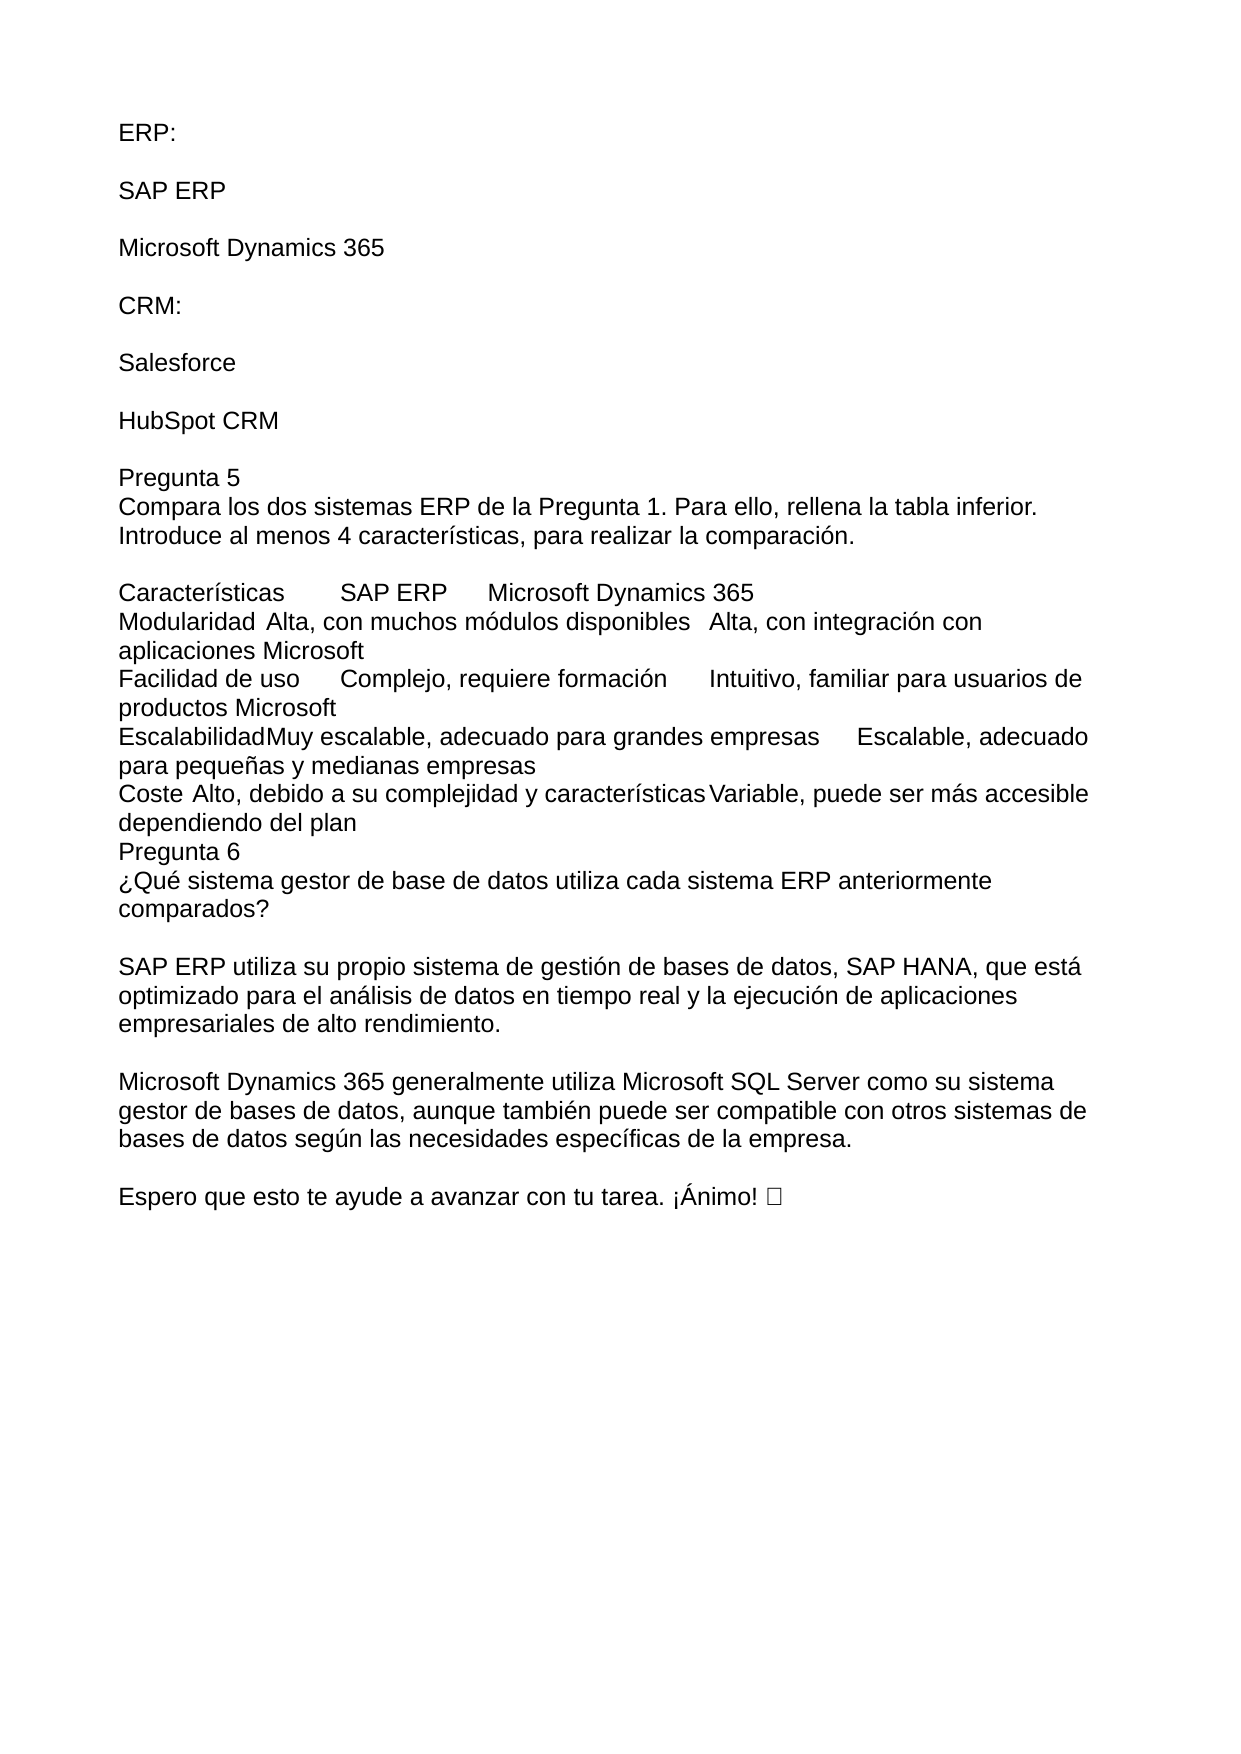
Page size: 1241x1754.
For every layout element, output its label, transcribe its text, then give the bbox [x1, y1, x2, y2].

text Pregunta 5 [118, 463, 1122, 492]
text HubSpot CRM [118, 406, 1122, 434]
text Compara los dos sistemas ERP de la Pregunta 1. Para ello, rellena la tabla inferior. Introduce al menos 4 características, para realizar la comparación. [118, 492, 1122, 549]
text Coste Alto, debido a su complejidad y características Variable, puede ser más accesible dependiendo del plan [118, 779, 1122, 837]
text SAP ERP [118, 176, 1122, 204]
text Escalabilidad Muy escalable, adecuado para grandes empresas Escalable, adecuado para pequeñas y medianas empresas [118, 722, 1122, 779]
text ¿Qué sistema gestor de base de datos utiliza cada sistema ERP anteriormente comparados? [118, 866, 1122, 923]
text ERP: [118, 118, 1122, 147]
text Microsoft Dynamics 365 [118, 233, 1122, 262]
text SAP ERP utiliza su propio sistema de gestión de bases de datos, SAP HANA, que está optimizado para el análisis de datos en tiempo real y la ejecución de aplicaciones empresariales de alto rendimiento. [118, 952, 1122, 1038]
text Microsoft Dynamics 365 generalmente utiliza Microsoft SQL Server como su sistema gestor de bases de datos, aunque también puede ser compatible con otros sistemas de bases de datos según las necesidades específicas de la empresa. [118, 1067, 1122, 1153]
text Salesforce [118, 348, 1122, 377]
text Facilidad de uso Complejo, requiere formación Intuitivo, familiar para usuarios de productos Microsoft [118, 664, 1122, 722]
text CRM: [118, 291, 1122, 319]
text Espero que esto te ayude a avanzar con tu tarea. ¡Ánimo! 🚀 [118, 1182, 1122, 1211]
text Modularidad Alta, con muchos módulos disponibles Alta, con integración con aplicaciones Microsoft [118, 607, 1122, 664]
text Pregunta 6 [118, 837, 1122, 866]
text Características SAP ERP Microsoft Dynamics 365 [118, 578, 1122, 607]
